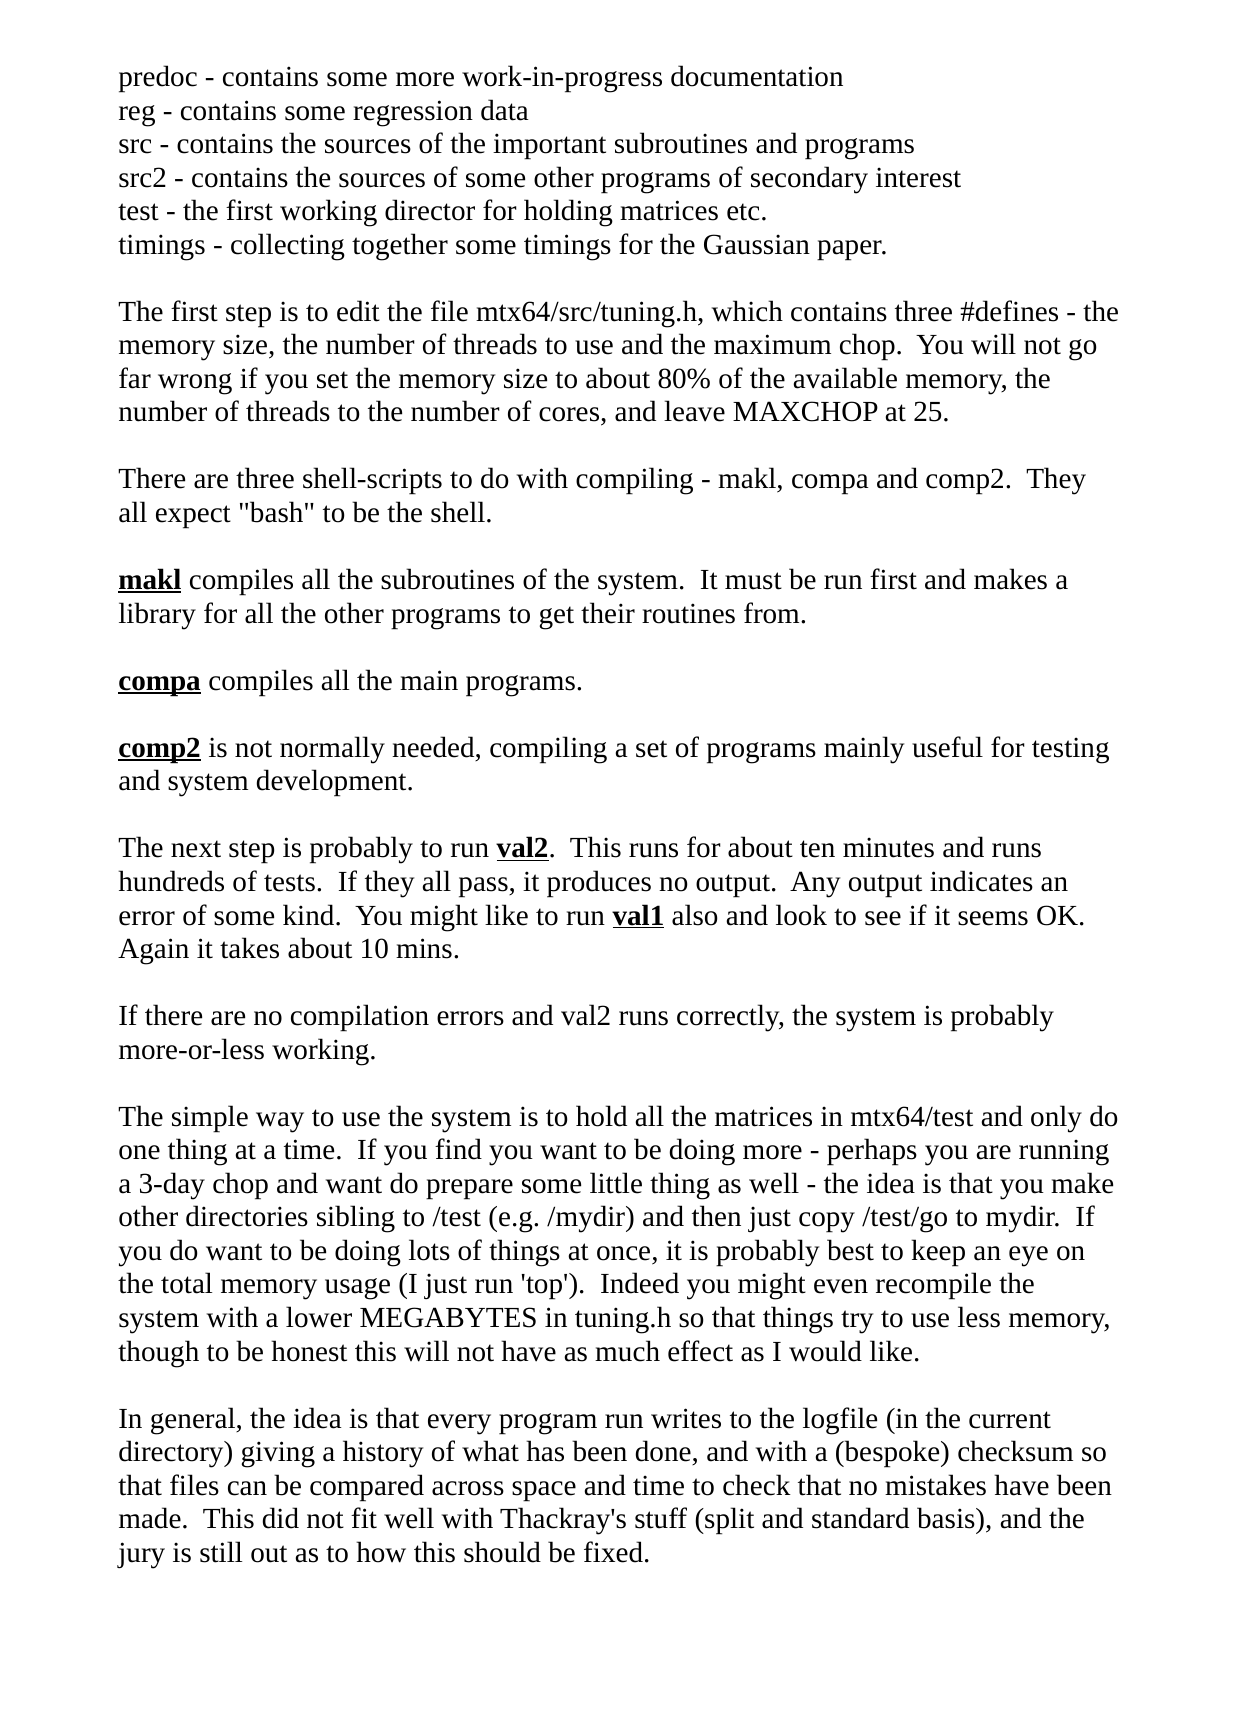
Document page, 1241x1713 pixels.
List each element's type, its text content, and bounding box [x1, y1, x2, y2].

text compa compiles all the main programs. [118, 663, 1122, 696]
text The simple way to use the system is to hold all the matrices in mtx64/test and only do one thing at a time. If you find you want to be doing more - perhaps you are running a 3-day chop and want do prepare some little thing as well - the idea is that you make other directories sibling to /test (e.g. /mydir) and then just copy /test/go to mydir. If you do want to be doing lots of things at once, it is probably best to keep an eye on the total memory usage (I just run 'top'). Indeed you might even recompile the system with a lower MEGABYTES in tuning.h so that things try to use less memory, though to be honest this will not have as much effect as I would like. [118, 1099, 1122, 1367]
text If there are no compilation errors and val2 runs correctly, the system is probably more-or-less working. [118, 998, 1122, 1065]
text There are three shell-scripts to do with compiling - makl, compa and comp2. They all expect "bash" to be the shell. [118, 462, 1122, 529]
text comp2 is not normally needed, compiling a set of programs mainly useful for testing and system development. [118, 730, 1122, 797]
text reg - contains some regression data [118, 93, 1122, 126]
text In general, the idea is that every program run writes to the logfile (in the current directory) giving a history of what has been done, and with a (bespoke) checksum so that files can be compared across space and time to check that no mistakes have been made. This did not fit well with Thackray's stuff (split and standard basis), and the jury is still out as to how this should be fixed. [118, 1401, 1122, 1568]
text src2 - contains the sources of some other programs of secondary interest [118, 160, 1122, 193]
text The next step is probably to run val2. This runs for about ten minutes and runs hundreds of tests. If they all pass, it produces no output. Any output indicates an error of some kind. You might like to run val1 also and look to see if it seems OK. Again it takes about 10 mins. [118, 831, 1122, 965]
text makl compiles all the subroutines of the system. It must be run first and makes a library for all the other programs to get their routines from. [118, 562, 1122, 629]
text timings - collecting together some timings for the Gaussian paper. [118, 227, 1122, 260]
text src - contains the sources of the important subroutines and programs [118, 126, 1122, 160]
text The first step is to edit the file mtx64/src/tuning.h, which contains three #defines - the memory size, the number of threads to use and the maximum chop. You will not go far wrong if you set the memory size to about 80% of the available memory, the number of threads to the number of cores, and leave MAXCHOP at 25. [118, 294, 1122, 428]
text predoc - contains some more work-in-progress documentation [118, 59, 1122, 93]
text test - the first working director for holding matrices etc. [118, 193, 1122, 227]
